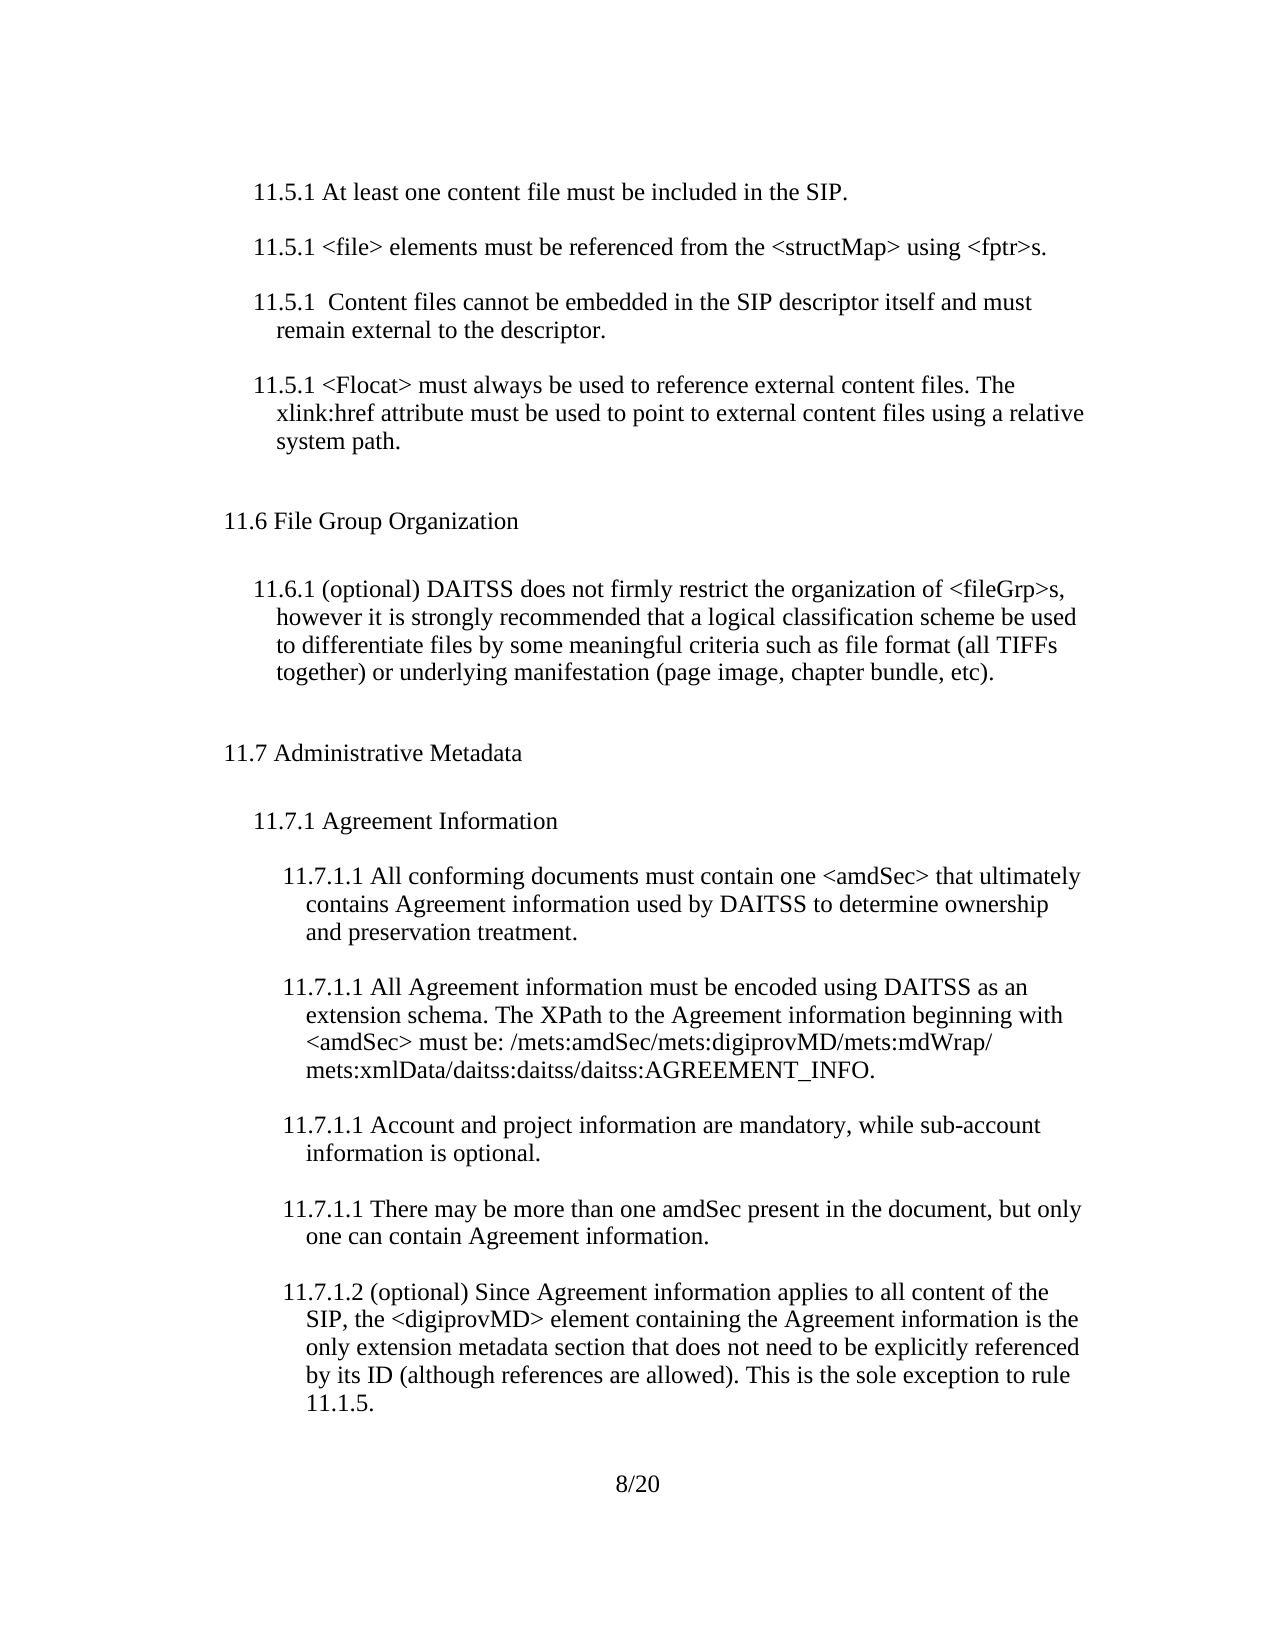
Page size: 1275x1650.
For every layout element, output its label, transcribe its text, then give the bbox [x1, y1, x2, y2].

list Content files cannot be embedded in the SIP descriptor itself and must remain external to the descriptor. [247, 288, 1087, 344]
list <file> elements must be referenced from the <structMap> using <fptr>s. [247, 233, 1087, 261]
list Account and project information are mandatory, while sub-account information is optional. [276, 1112, 1087, 1167]
list There may be more than one amdSec present in the document, but only one can contain Agreement information. [276, 1195, 1087, 1250]
list All conforming documents must contain one <amdSec> that ultimately contains Agreement information used by DAITSS to determine ownership and preservation treatment. [276, 862, 1087, 945]
subtitle Administrative Metadata [217, 739, 1087, 767]
list All Agreement information must be encoded using DAITSS as an extension schema. The XPath to the Agreement information beginning with <amdSec> must be: /mets:amdSec/mets:digiprovMD/mets:mdWrap/ mets:xmlData/daitss:daitss/daitss:AGREEMENT_INFO. [276, 973, 1087, 1084]
subtitle File Group Organization [217, 507, 1087, 535]
list (optional) Since Agreement information applies to all content of the SIP, the <digiprovMD> element containing the Agreement information is the only extension metadata section that does not need to be explicitly referenced by its ID (although references are allowed). This is the sole exception to rule 11.1.5. [276, 1278, 1087, 1416]
list (optional) DAITSS does not firmly restrict the organization of <fileGrp>s, however it is strongly recommended that a logical classification scheme be used to differentiate files by some meaningful criteria such as file format (all TIFFs together) or underlying manifestation (page image, chapter bundle, etc). [247, 575, 1087, 686]
list Agreement Information [247, 807, 1087, 834]
list <Flocat> must always be used to reference external content files. The xlink:href attribute must be used to point to external content files using a relative system path. [247, 372, 1087, 455]
list At least one content file must be included in the SIP. [247, 178, 1087, 205]
